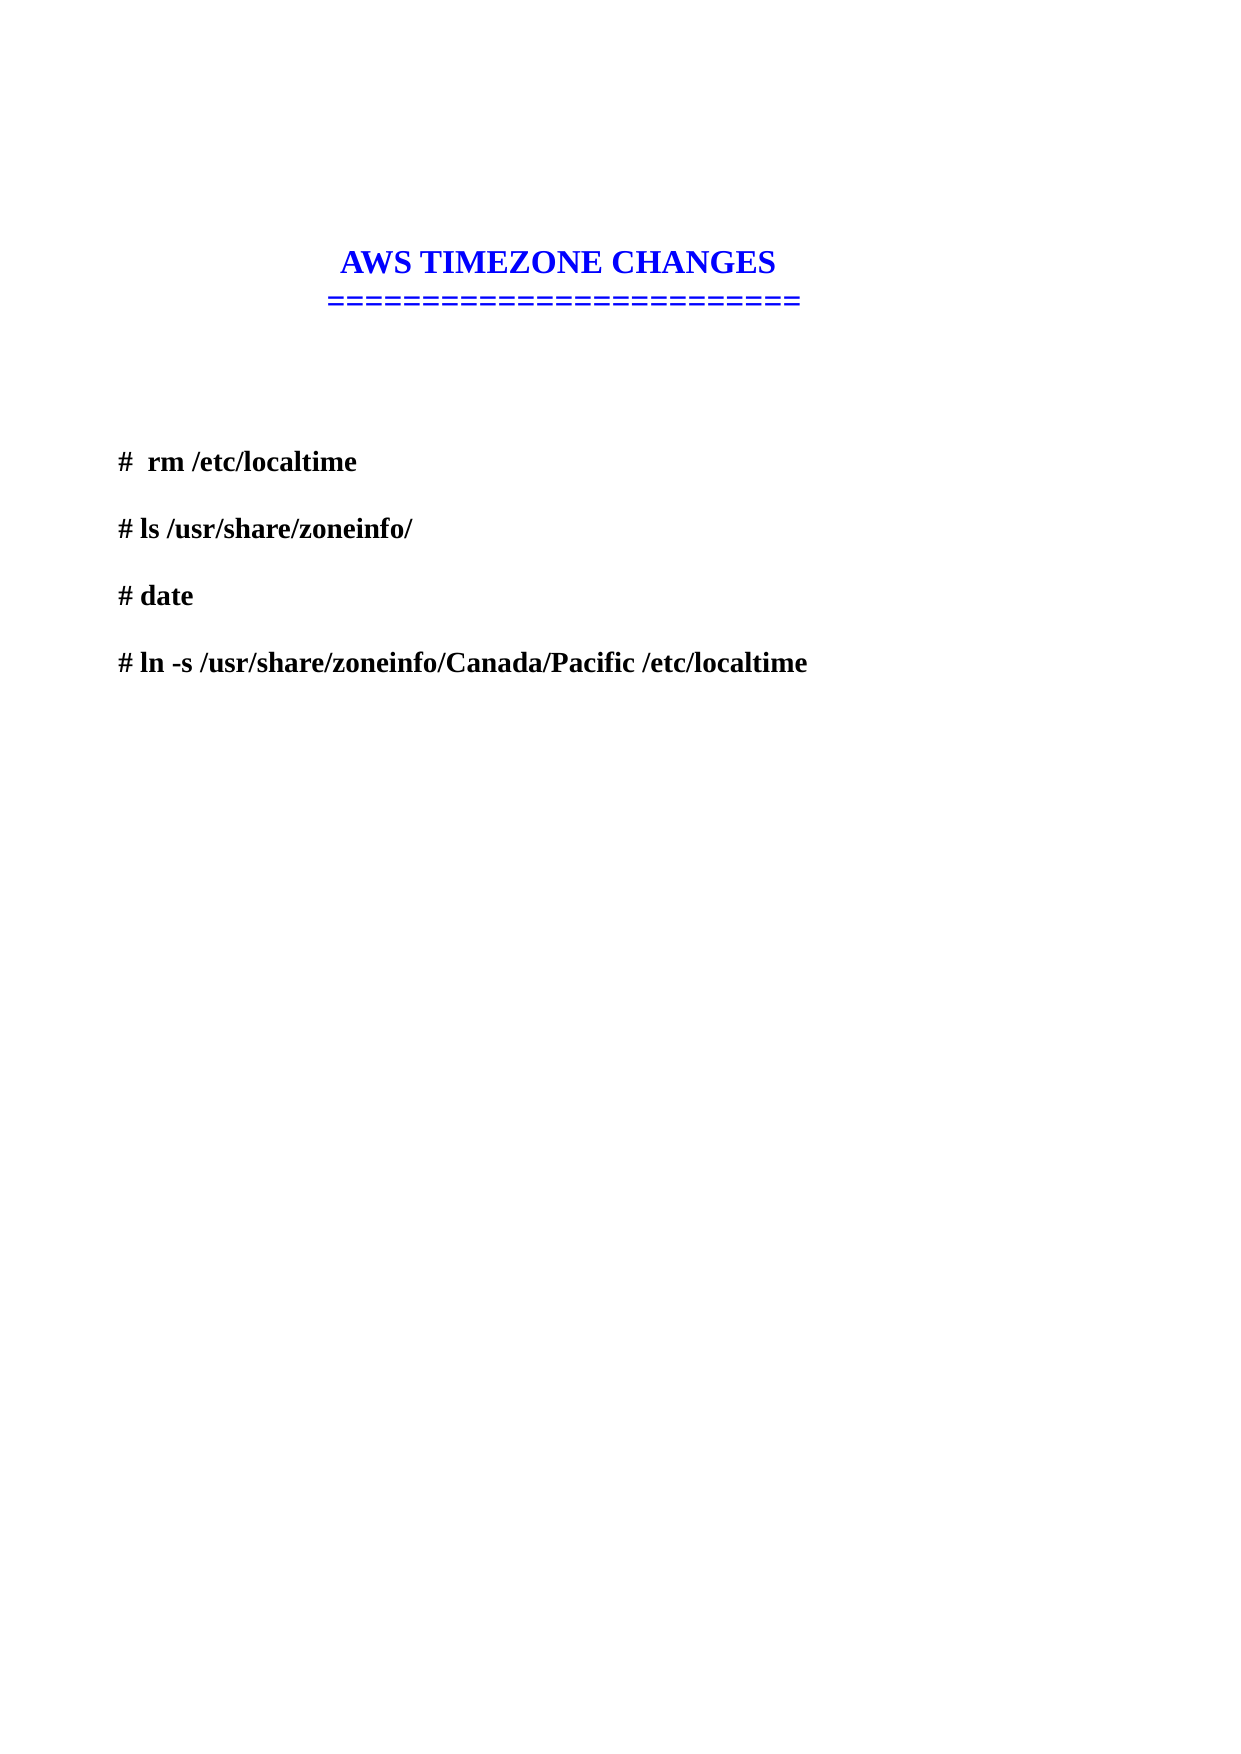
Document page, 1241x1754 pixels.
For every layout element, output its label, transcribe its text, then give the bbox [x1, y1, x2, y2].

text AWS TIMEZONE CHANGES [118, 243, 1122, 281]
text # ln -s /usr/share/zoneinfo/Canada/Pacific /etc/localtime [118, 645, 1122, 679]
text # ls /usr/share/zoneinfo/ [118, 511, 1122, 544]
text # rm /etc/localtime [118, 444, 1122, 477]
text ========================= [118, 281, 1122, 319]
text # date [118, 578, 1122, 612]
